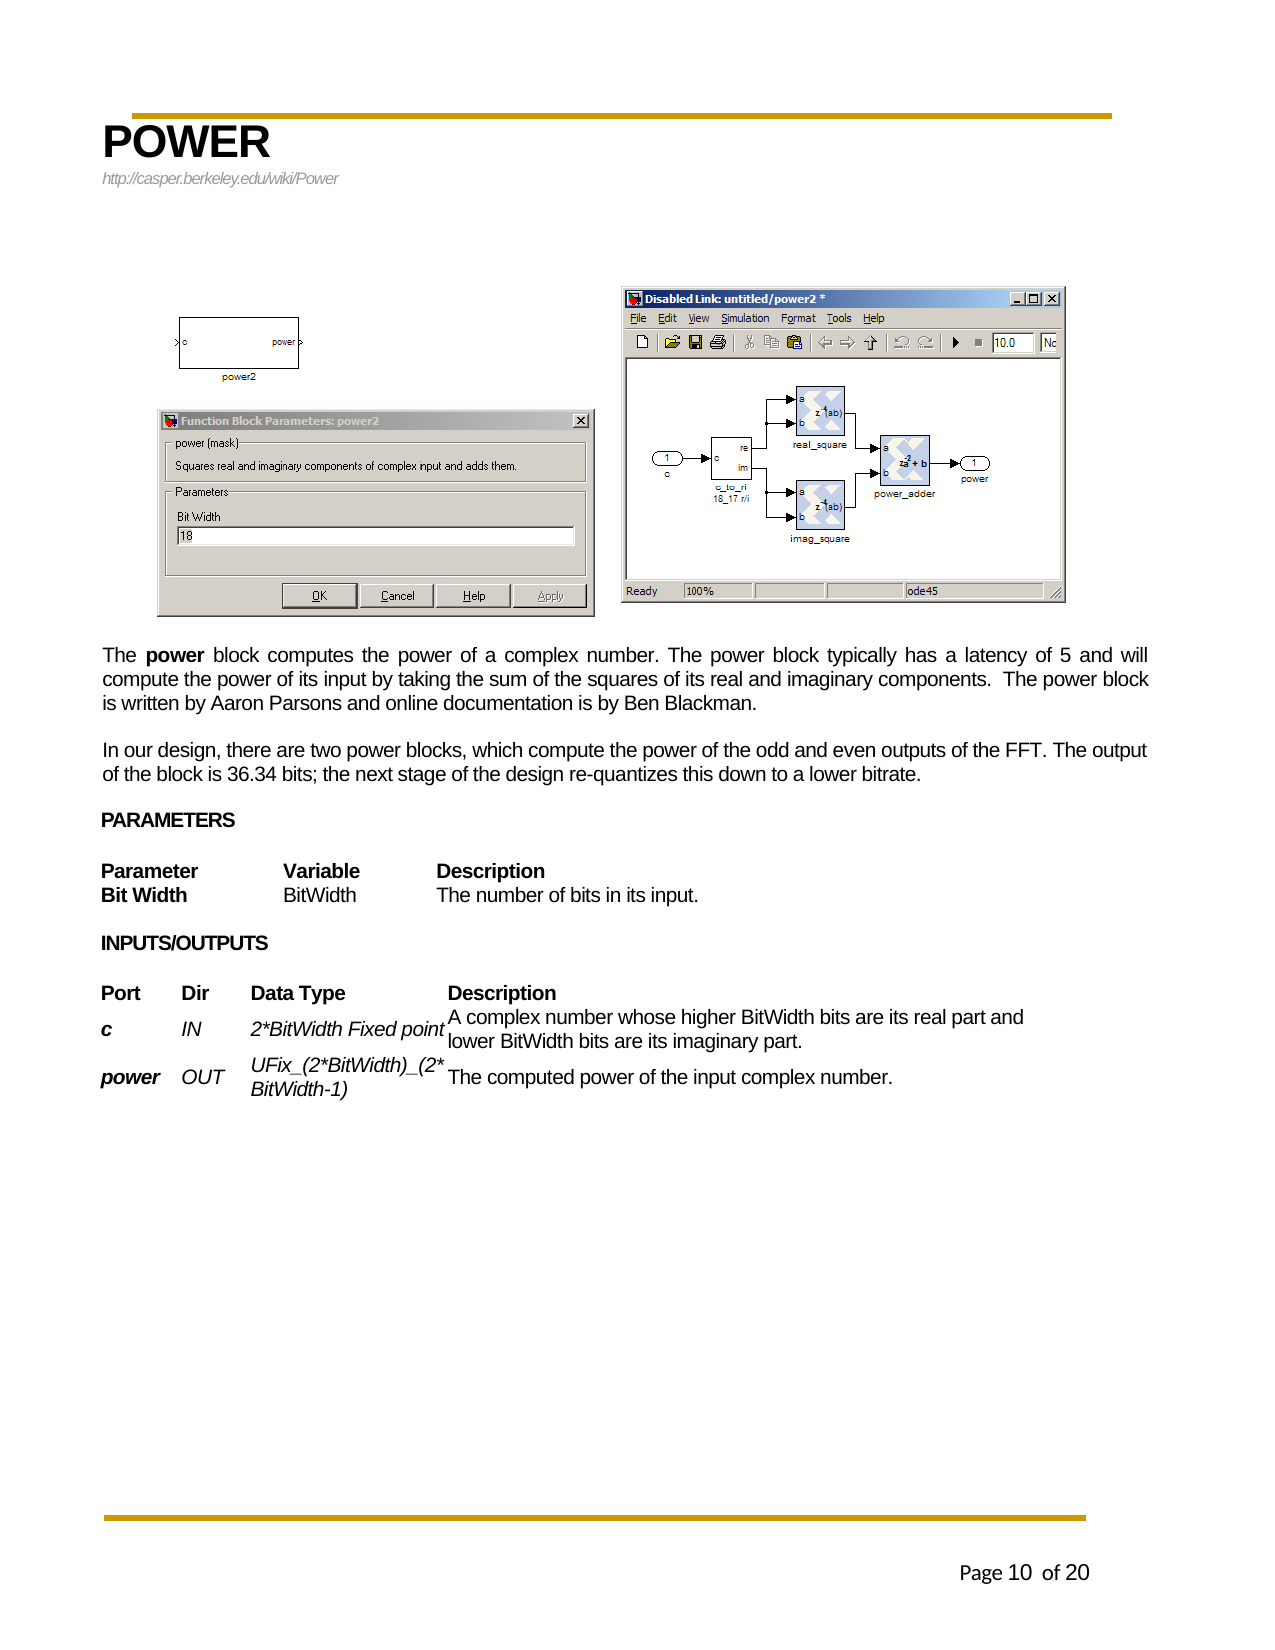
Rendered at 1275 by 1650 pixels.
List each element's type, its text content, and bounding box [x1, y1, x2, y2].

table_cell The number of bits in its input. [436, 883, 1035, 906]
subtitle POWER http://casper.berkeley.edu/wiki/Power [102, 114, 1149, 188]
table_cell BitWidth [283, 883, 436, 906]
table_header Variable [283, 859, 436, 882]
picture [147, 256, 1103, 641]
table_header Port [101, 981, 181, 1005]
subtitle INPUTS/OUTPUTS [101, 930, 1062, 954]
table_cell UFix_(2*BitWidth)_(2*BitWidth-1) [250, 1053, 447, 1101]
table_header Description [447, 981, 1032, 1005]
table_cell The computed power of the input complex number. [447, 1053, 1032, 1101]
text The power block computes the power of a complex number. The power block typically has a latency of 5 and will compute the power of its input by taking the sum of the squares of its real and imaginary components. The power block is written by Aaron Parsons and online documentation is by Ben Blackman. [102, 242, 1149, 714]
table_header Parameter [101, 859, 283, 882]
table_cell A complex number whose higher BitWidth bits are its real part and lower BitWidth bits are its imaginary part. [447, 1005, 1032, 1053]
table_header Description [436, 859, 1035, 882]
text In our design, there are two power blocks, which compute the power of the odd and even outputs of the FFT. The output of the block is 36.34 bits; the next stage of the design re-quantizes this down to a lower bitrate. [102, 737, 1149, 785]
table_cell power [101, 1053, 181, 1101]
subtitle PARAMETERS [101, 808, 1062, 832]
table_header Data Type [250, 981, 447, 1005]
table_cell IN [181, 1005, 250, 1053]
table_cell c [101, 1005, 181, 1053]
table_header Dir [181, 981, 250, 1005]
table_cell OUT [181, 1053, 250, 1101]
table_cell 2*BitWidth Fixed point [250, 1005, 447, 1053]
table_cell Bit Width [101, 883, 283, 906]
